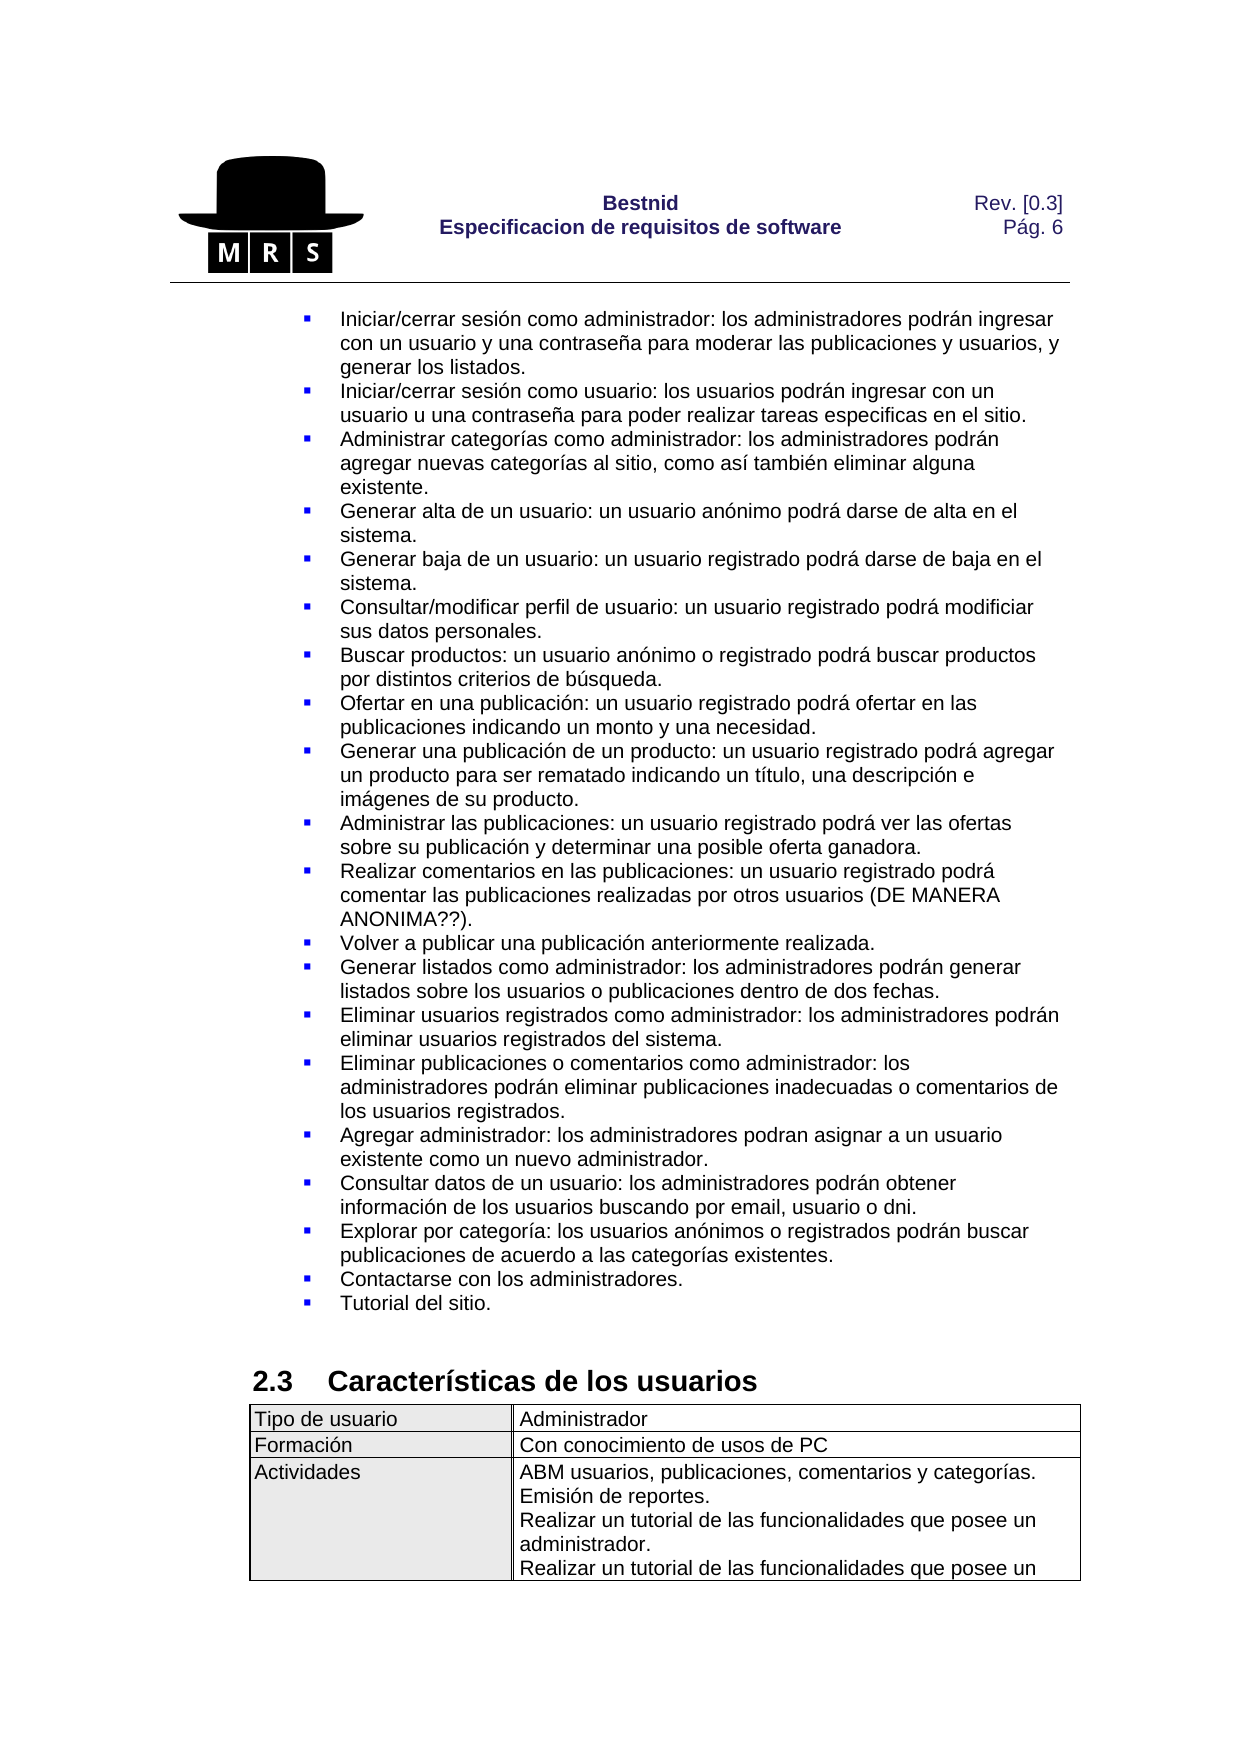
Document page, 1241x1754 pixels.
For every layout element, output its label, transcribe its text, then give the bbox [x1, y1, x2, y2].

picture [178, 156, 364, 273]
table_cell Formación [251, 1432, 511, 1457]
list Iniciar/cerrar sesión como administrador: los administradores podrán ingresar con un usuario y una contraseña para moderar las publicaciones y usuarios, y generar los listados. [302, 307, 1063, 379]
list Contactarse con los administradores. [302, 1267, 1063, 1291]
list Generar listados como administrador: los administradores podrán generar listados sobre los usuarios o publicaciones dentro de dos fechas. [302, 955, 1063, 1003]
list Generar baja de un usuario: un usuario registrado podrá darse de baja en el sistema. [302, 547, 1063, 595]
list Eliminar publicaciones o comentarios como administrador: los administradores podrán eliminar publicaciones inadecuadas o comentarios de los usuarios registrados. [302, 1051, 1063, 1123]
list Buscar productos: un usuario anónimo o registrado podrá buscar productos por distintos criterios de búsqueda. [302, 643, 1063, 691]
list Generar una publicación de un producto: un usuario registrado podrá agregar un producto para ser rematado indicando un título, una descripción e imágenes de su producto. [302, 739, 1063, 811]
list Administrar las publicaciones: un usuario registrado podrá ver las ofertas sobre su publicación y determinar una posible oferta ganadora. [302, 811, 1063, 859]
list Consultar datos de un usuario: los administradores podrán obtener información de los usuarios buscando por email, usuario o dni. [302, 1171, 1063, 1219]
list Agregar administrador: los administradores podran asignar a un usuario existente como un nuevo administrador. [302, 1123, 1063, 1171]
table_header Administrador [514, 1405, 1080, 1431]
list Iniciar/cerrar sesión como usuario: los usuarios podrán ingresar con un usuario u una contraseña para poder realizar tareas especificas en el sitio. [302, 379, 1063, 427]
list Generar alta de un usuario: un usuario anónimo podrá darse de alta en el sistema. [302, 499, 1063, 547]
table_cell ABM usuarios, publicaciones, comentarios y categorías. Emisión de reportes. Realizar un tutorial de las funcionalidades que posee un administrador. Realizar un tutorial de las funcionalidades que posee un [514, 1458, 1080, 1580]
list Administrar categorías como administrador: los administradores podrán agregar nuevas categorías al sitio, como así también eliminar alguna existente. [302, 427, 1063, 499]
table_cell Con conocimiento de usos de PC [514, 1432, 1080, 1457]
list Tutorial del sitio. [302, 1291, 1063, 1315]
subtitle Características de los usuarios [252, 1364, 1063, 1397]
list Volver a publicar una publicación anteriormente realizada. [302, 931, 1063, 955]
list Consultar/modificar perfil de usuario: un usuario registrado podrá modificiar sus datos personales. [302, 595, 1063, 643]
list Explorar por categoría: los usuarios anónimos o registrados podrán buscar publicaciones de acuerdo a las categorías existentes. [302, 1219, 1063, 1267]
list Ofertar en una publicación: un usuario registrado podrá ofertar en las publicaciones indicando un monto y una necesidad. [302, 691, 1063, 739]
list Realizar comentarios en las publicaciones: un usuario registrado podrá comentar las publicaciones realizadas por otros usuarios (DE MANERA ANONIMA??). [302, 859, 1063, 931]
list Eliminar usuarios registrados como administrador: los administradores podrán eliminar usuarios registrados del sistema. [302, 1003, 1063, 1051]
table_header Tipo de usuario [251, 1405, 511, 1431]
table_cell Actividades [251, 1458, 511, 1580]
